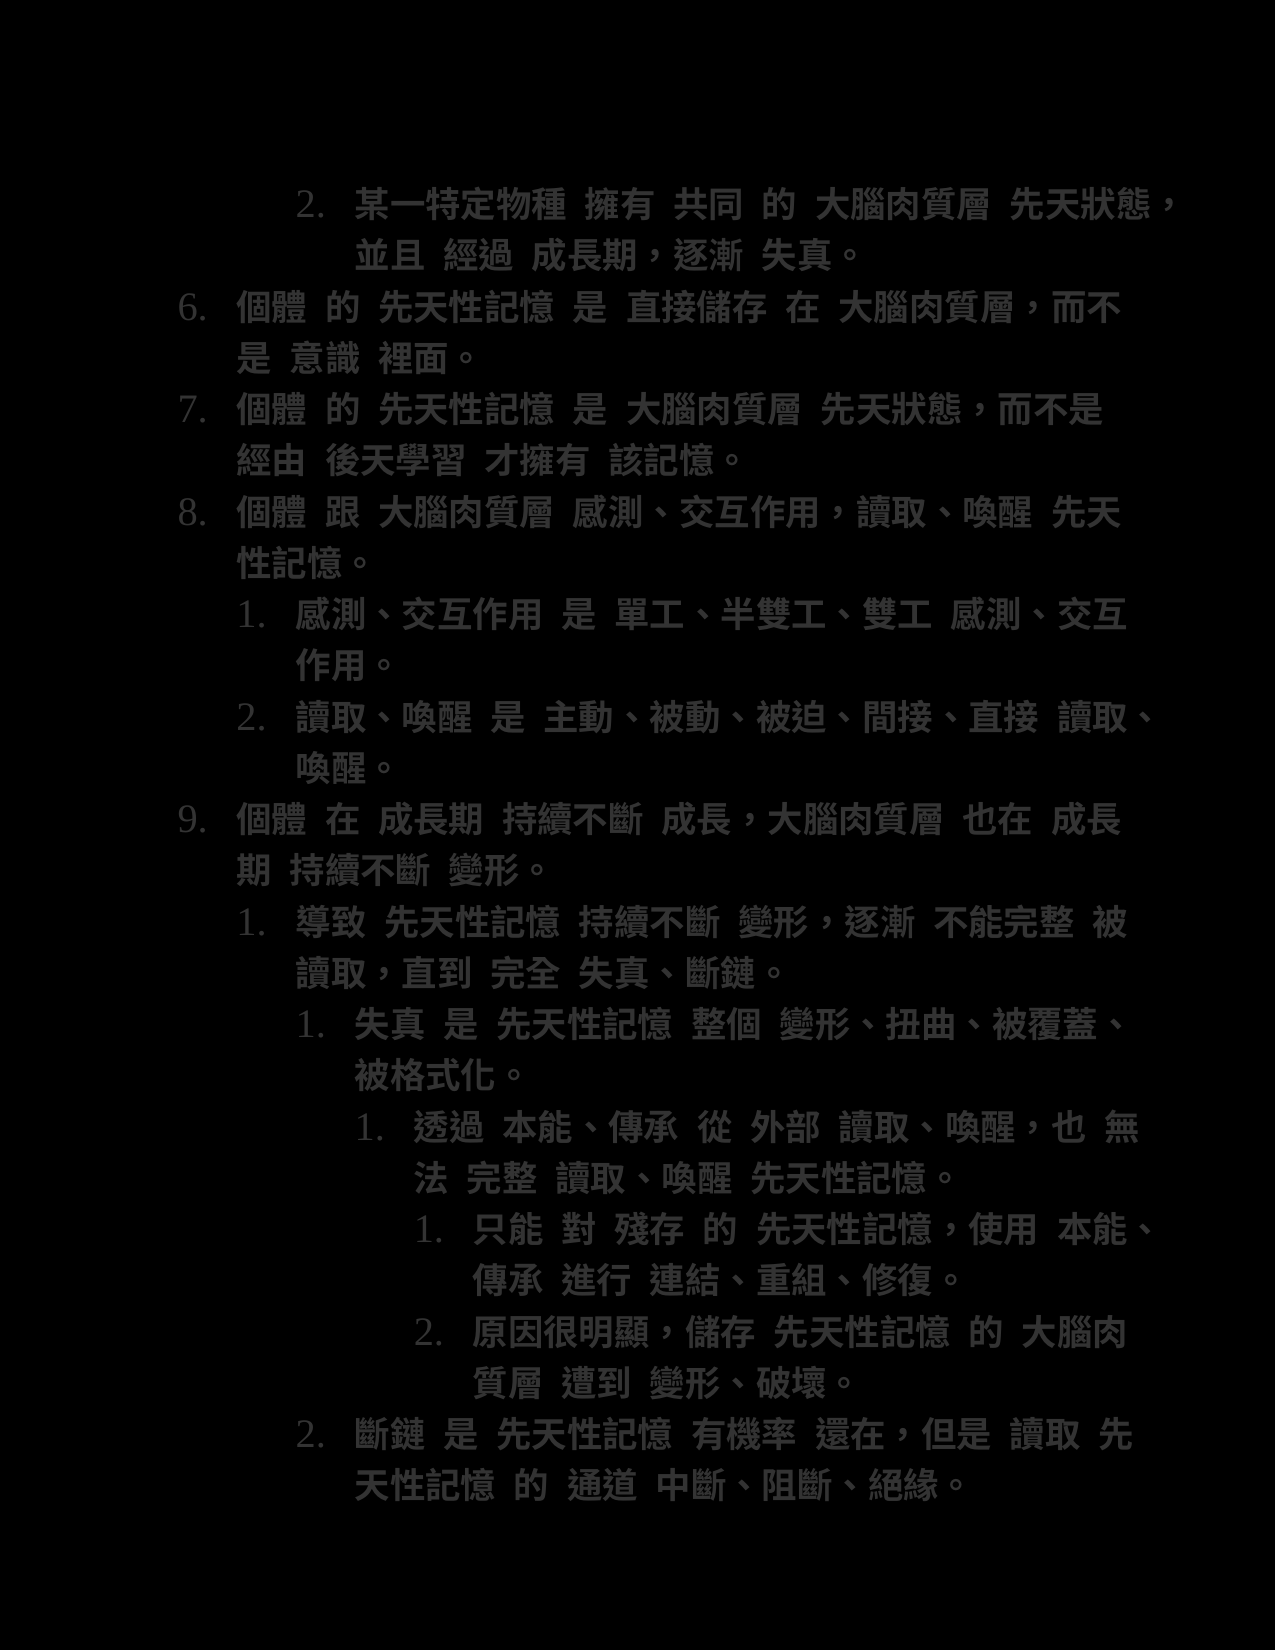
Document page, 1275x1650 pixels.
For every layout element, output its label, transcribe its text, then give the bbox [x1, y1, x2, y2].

list 讀取、喚醒 是 主動、被動、被迫、間接、直接 讀取、喚醒。 [236, 689, 1157, 791]
list 透過 本能、傳承 從 外部 讀取、喚醒，也 無法 完整 讀取、喚醒 先天性記憶。 [354, 1099, 1157, 1201]
list 個體 的 先天性記憶 是 直接儲存 在 大腦肉質層，而不是 意識 裡面。 [177, 279, 1157, 381]
list 導致 先天性記憶 持續不斷 變形，逐漸 不能完整 被讀取，直到 完全 失真、斷鏈。 [236, 894, 1157, 996]
list 感測、交互作用 是 單工、半雙工、雙工 感測、交互作用。 [236, 586, 1157, 689]
list 原因很明顯，儲存 先天性記憶 的 大腦肉質層 遭到 變形、破壞。 [413, 1304, 1157, 1406]
list 斷鏈 是 先天性記憶 有機率 還在，但是 讀取 先天性記憶 的 通道 中斷、阻斷、絕緣。 [295, 1406, 1157, 1509]
list 個體 在 成長期 持續不斷 成長，大腦肉質層 也在 成長期 持續不斷 變形。 [177, 791, 1157, 894]
list 只能 對 殘存 的 先天性記憶，使用 本能、傳承 進行 連結、重組、修復。 [413, 1201, 1157, 1304]
list 個體 的 先天性記憶 是 大腦肉質層 先天狀態，而不是 經由 後天學習 才擁有 該記憶。 [177, 381, 1157, 484]
list 個體 跟 大腦肉質層 感測、交互作用，讀取、喚醒 先天性記憶。 [177, 484, 1157, 586]
list 失真 是 先天性記憶 整個 變形、扭曲、被覆蓋、被格式化。 [295, 996, 1157, 1099]
list 某一特定物種 擁有 共同 的 大腦肉質層 先天狀態，並且 經過 成長期，逐漸 失真。 [295, 176, 1157, 279]
